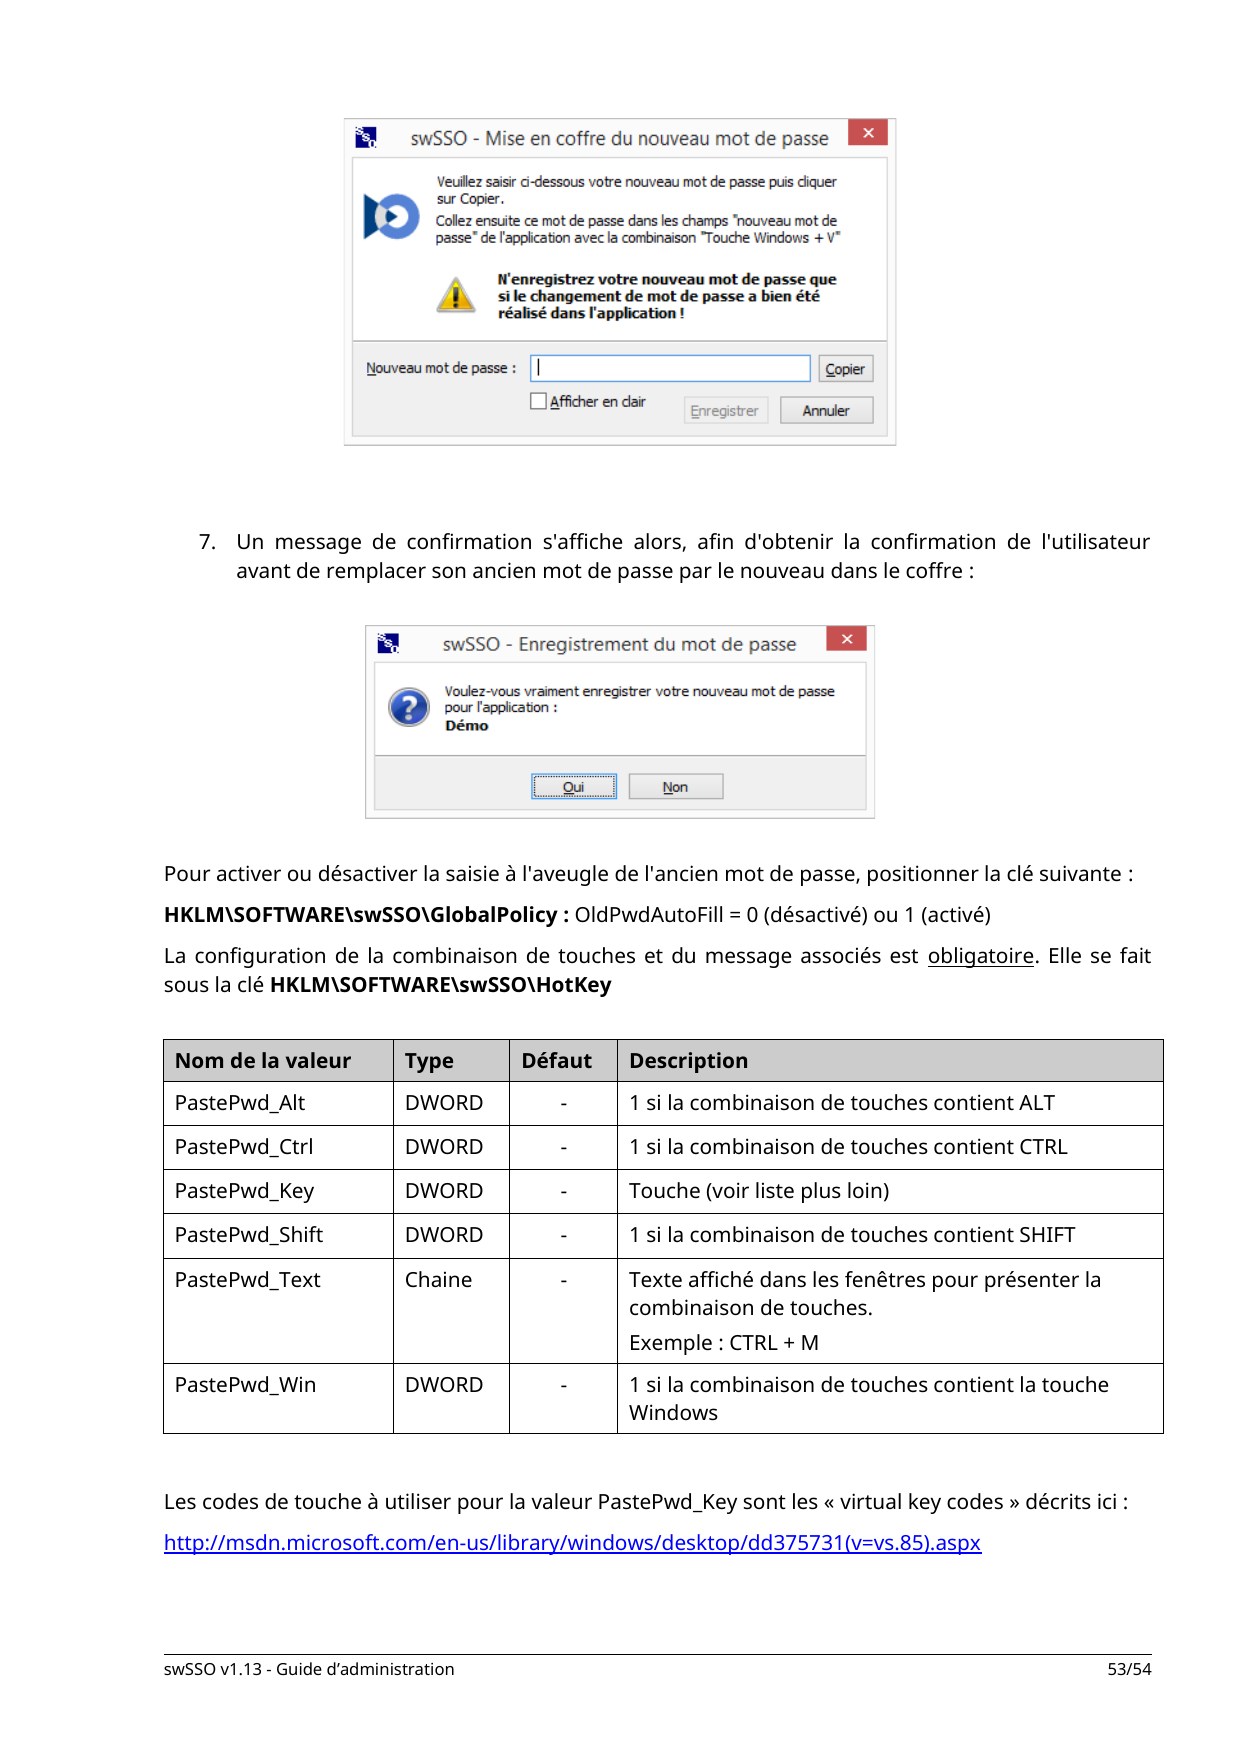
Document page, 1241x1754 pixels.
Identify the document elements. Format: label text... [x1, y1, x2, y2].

table_cell Touche (voir liste plus loin) [618, 1170, 1163, 1213]
table_cell 1 si la combinaison de touches contient CTRL [618, 1126, 1163, 1169]
table_cell DWORD [394, 1126, 509, 1169]
text http://msdn.microsoft.com/en-us/library/windows/desktop/dd375731(v=vs.85).aspx [164, 1528, 1152, 1557]
table_cell DWORD [394, 1082, 509, 1125]
table_cell Texte affiché dans les fenêtres pour présenter la combinaison de touches. Exemple : CTRL + M [618, 1259, 1163, 1362]
table_header Type [394, 1040, 509, 1081]
table_header Nom de la valeur [164, 1040, 393, 1081]
table_cell - [510, 1170, 617, 1213]
table_cell - [510, 1364, 617, 1433]
table_cell 1 si la combinaison de touches contient SHIFT [618, 1214, 1163, 1257]
table_cell 1 si la combinaison de touches contient la touche Windows [618, 1364, 1163, 1433]
table_cell PastePwd_Ctrl [164, 1126, 393, 1169]
table_cell DWORD [394, 1214, 509, 1257]
table_cell - [510, 1259, 617, 1362]
table_header Défaut [510, 1040, 617, 1081]
picture [343, 118, 897, 446]
table_cell Chaine [394, 1259, 509, 1362]
table_cell - [510, 1126, 617, 1169]
table_header Description [618, 1040, 1163, 1081]
table_cell PastePwd_Text [164, 1259, 393, 1362]
text Les codes de touche à utiliser pour la valeur PastePwd_Key sont les « virtual key codes » décrits ici : [164, 1487, 1152, 1516]
table_cell PastePwd_Alt [164, 1082, 393, 1125]
table_cell DWORD [394, 1364, 509, 1433]
table_cell 1 si la combinaison de touches contient ALT [618, 1082, 1163, 1125]
text Pour activer ou désactiver la saisie à l'aveugle de l'ancien mot de passe, positionner la clé suivante : [164, 859, 1152, 888]
table_cell - [510, 1214, 617, 1257]
text HKLM\SOFTWARE\swSSO\GlobalPolicy : OldPwdAutoFill = 0 (désactivé) ou 1 (activé) [164, 900, 1152, 929]
list Un message de confirmation s'affiche alors, afin d'obtenir la confirmation de l'utilisateur avant de remplacer son ancien mot de passe par le nouveau dans le coffre : [199, 527, 1152, 584]
table_cell PastePwd_Key [164, 1170, 393, 1213]
text La configuration de la combinaison de touches et du message associés est obligatoire. Elle se fait sous la clé HKLM\SOFTWARE\swSSO\HotKey [164, 941, 1152, 998]
table_cell - [510, 1082, 617, 1125]
table_cell PastePwd_Win [164, 1364, 393, 1433]
table_cell PastePwd_Shift [164, 1214, 393, 1257]
table_cell DWORD [394, 1170, 509, 1213]
picture [365, 625, 876, 819]
